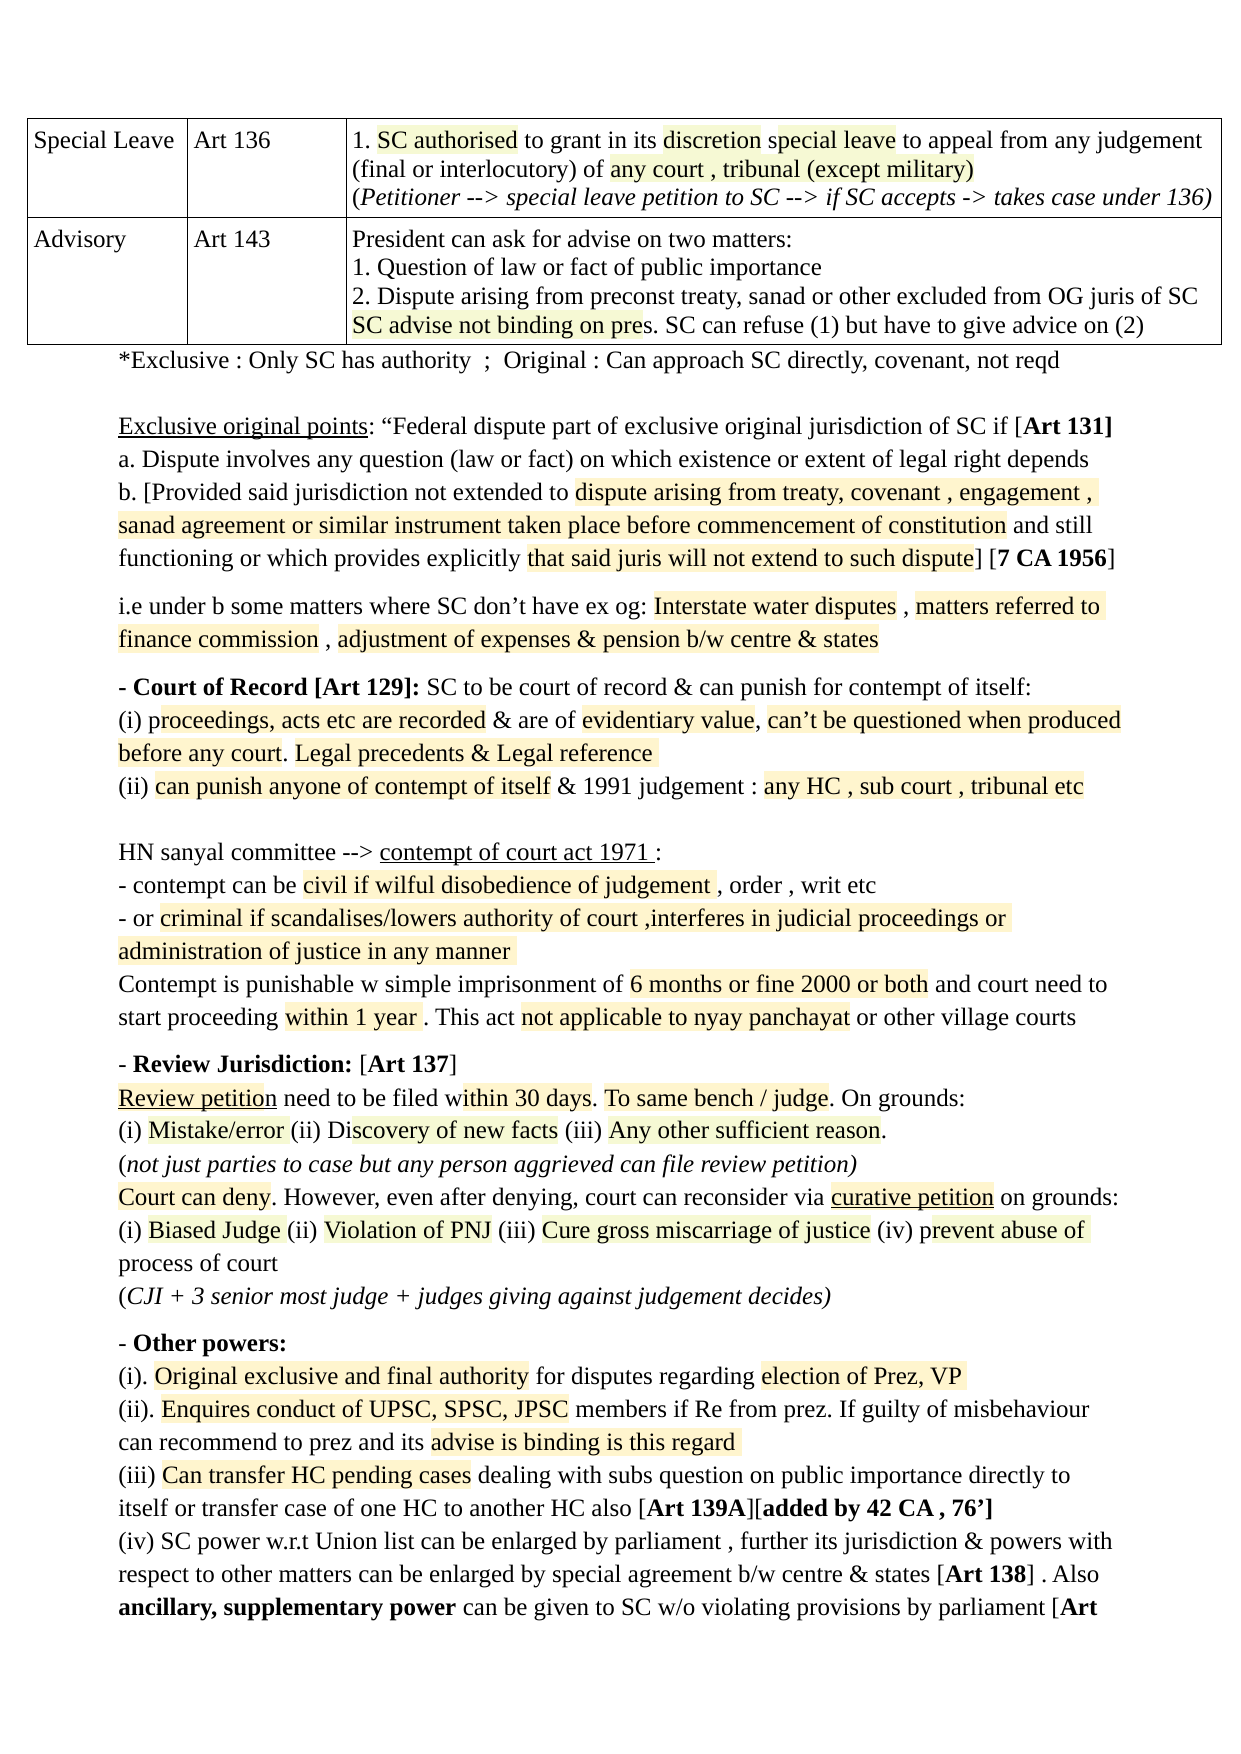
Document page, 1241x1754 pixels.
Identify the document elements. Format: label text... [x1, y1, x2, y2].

table_cell President can ask for advise on two matters: 1. Question of law or fact of public importance 2. Dispute arising from preconst treaty, sanad or other excluded from OG juris of SC SC advise not binding on pres. SC can refuse (1) but have to give advice on (2) [347, 218, 1221, 344]
table_cell Art 136 [188, 119, 346, 217]
table_cell 1. SC authorised to grant in its discretion special leave to appeal from any judgement (final or interlocutory) of any court , tribunal (except military) (Petitioner --> special leave petition to SC --> if SC accepts -> takes case under 136) [347, 119, 1221, 217]
table_cell Advisory [28, 218, 187, 344]
table_cell Art 143 [188, 218, 346, 344]
text - Review Jurisdiction: [Art 137] Review petition need to be filed within 30 days. To same bench / judge. On grounds: (i) Mistake/error (ii) Discovery of new facts (iii) Any other sufficient reason. (not just parties to case but any person aggrieved can file review petition) Court can deny. However, even after denying, court can reconsider via curative petition on grounds: (i) Biased Judge (ii) Violation of PNJ (iii) Cure gross miscarriage of justice (iv) prevent abuse of process of court (CJI + 3 senior most judge + judges giving against judgement decides) [118, 1049, 1122, 1309]
text i.e under b some matters where SC don’t have ex og: Interstate water disputes , matters referred to finance commission , adjustment of expenses & pension b/w centre & states [118, 591, 1122, 653]
text - Court of Record [Art 129]: SC to be court of record & can punish for contempt of itself: (i) proceedings, acts etc are recorded & are of evidentiary value, can’t be questioned when produced before any court. Legal precedents & Legal reference (ii) can punish anyone of contempt of itself & 1991 judgement : any HC , sub court , tribunal etc HN sanyal committee --> contempt of court act 1971 : - contempt can be civil if wilful disobedience of judgement , order , writ etc - or criminal if scandalises/lowers authority of court ,interferes in judicial proceedings or administration of justice in any manner Contempt is punishable w simple imprisonment of 6 months or fine 2000 or both and court need to start proceeding within 1 year . This act not applicable to nyay panchayat or other village courts [118, 672, 1122, 1031]
table_cell Special Leave [28, 119, 187, 217]
text - Other powers: (i). Original exclusive and final authority for disputes regarding election of Prez, VP (ii). Enquires conduct of UPSC, SPSC, JPSC members if Re from prez. If guilty of misbehaviour can recommend to prez and its advise is binding is this regard (iii) Can transfer HC pending cases dealing with subs question on public importance directly to itself or transfer case of one HC to another HC also [Art 139A][added by 42 CA , 76’] (iv) SC power w.r.t Union list can be enlarged by parliament , further its jurisdiction & powers with respect to other matters can be enlarged by special agreement b/w centre & states [Art 138] . Also ancillary, supplementary power can be given to SC w/o violating provisions by parliament [Art [118, 1328, 1122, 1621]
text *Exclusive : Only SC has authority ; Original : Can approach SC directly, covenant, not reqd Exclusive original points: “Federal dispute part of exclusive original jurisdiction of SC if [Art 131] a. Dispute involves any question (law or fact) on which existence or extent of legal right depends b. [Provided said jurisdiction not extended to dispute arising from treaty, covenant , engagement , sanad agreement or similar instrument taken place before commencement of constitution and still functioning or which provides explicitly that said juris will not extend to such dispute] [7 CA 1956] [118, 345, 1122, 572]
